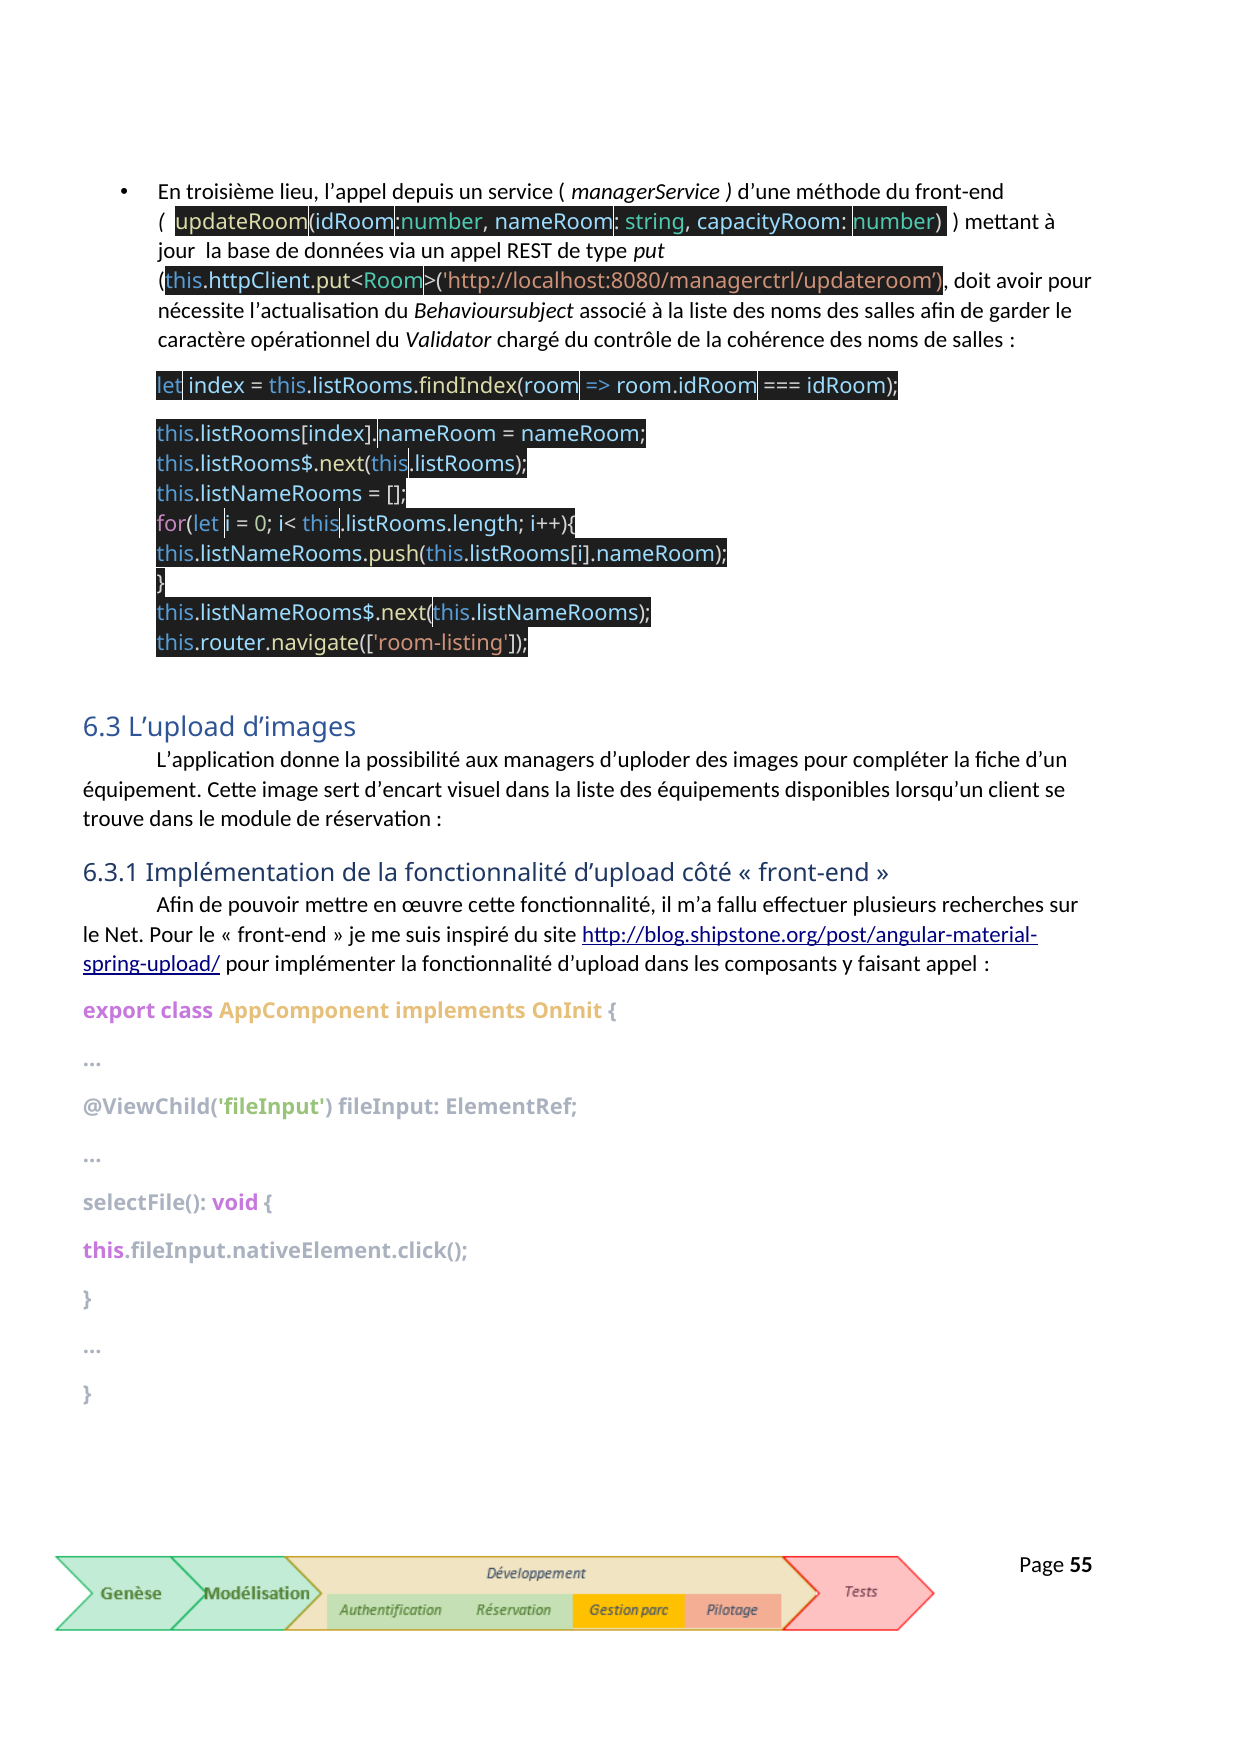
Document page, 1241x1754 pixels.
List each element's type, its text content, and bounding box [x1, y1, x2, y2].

text for(let i = 0; i< this.listRooms.length; i++){ [156, 508, 1092, 538]
text ... [83, 1331, 1092, 1360]
text L’application donne la possibilité aux managers d’uploder des images pour compléter la fiche d’un équipement. Cette image sert d’encart visuel dans la liste des équipements disponibles lorsqu’un client se trouve dans le module de réservation : [83, 746, 1092, 832]
text ... [83, 1139, 1092, 1169]
text export class AppComponent implements OnInit { [83, 995, 1092, 1025]
text this.listRooms$.next(this.listRooms); [156, 448, 1092, 478]
text } [83, 1283, 1092, 1312]
text this.fileInput.nativeElement.click(); [83, 1235, 1092, 1264]
text } [83, 1378, 1092, 1408]
subtitle 6.3 L’upload d’images [83, 707, 1092, 744]
text selectFile(): void { [83, 1187, 1092, 1217]
text this.listNameRooms = []; [156, 478, 1092, 508]
text this.router.navigate(['room-listing']); [156, 627, 1092, 657]
text this.listNameRooms.push(this.listRooms[i].nameRoom); [156, 538, 1092, 567]
text ... [83, 1043, 1092, 1073]
list En troisième lieu, l’appel depuis un service ( managerService ) d’une méthode du front-end ( updateRoom(idRoom:number, nameRoom: string, capacityRoom: number) ) mettant à jour la base de données via un appel REST de type put (this.httpClient.put<Room>('http://localhost:8080/managerctrl/updateroom’), doit avoir pour nécessite l’actualisation du Behavioursubject associé à la liste des noms des salles afin de garder le caractère opérationnel du Validator chargé du contrôle de la cohérence des noms de salles : [120, 177, 1092, 353]
text Afin de pouvoir mettre en œuvre cette fonctionnalité, il m’a fallu effectuer plusieurs recherches sur le Net. Pour le « front-end » je me suis inspiré du site http://blog.shipstone.org/post/angular-material-spring-upload/ pour implémenter la fonctionnalité d’upload dans les composants y faisant appel : [83, 890, 1092, 977]
text this.listNameRooms$.next(this.listNameRooms); [156, 597, 1092, 627]
text @ViewChild('fileInput') fileInput: ElementRef; [83, 1091, 1092, 1121]
subtitle 6.3.1 Implémentation de la fonctionnalité d’upload côté « front-end » [83, 854, 1092, 889]
text this.listRooms[index].nameRoom = nameRoom; [156, 418, 1092, 448]
text let index = this.listRooms.findIndex(room => room.idRoom === idRoom); [83, 371, 1092, 400]
text } [156, 567, 1092, 597]
